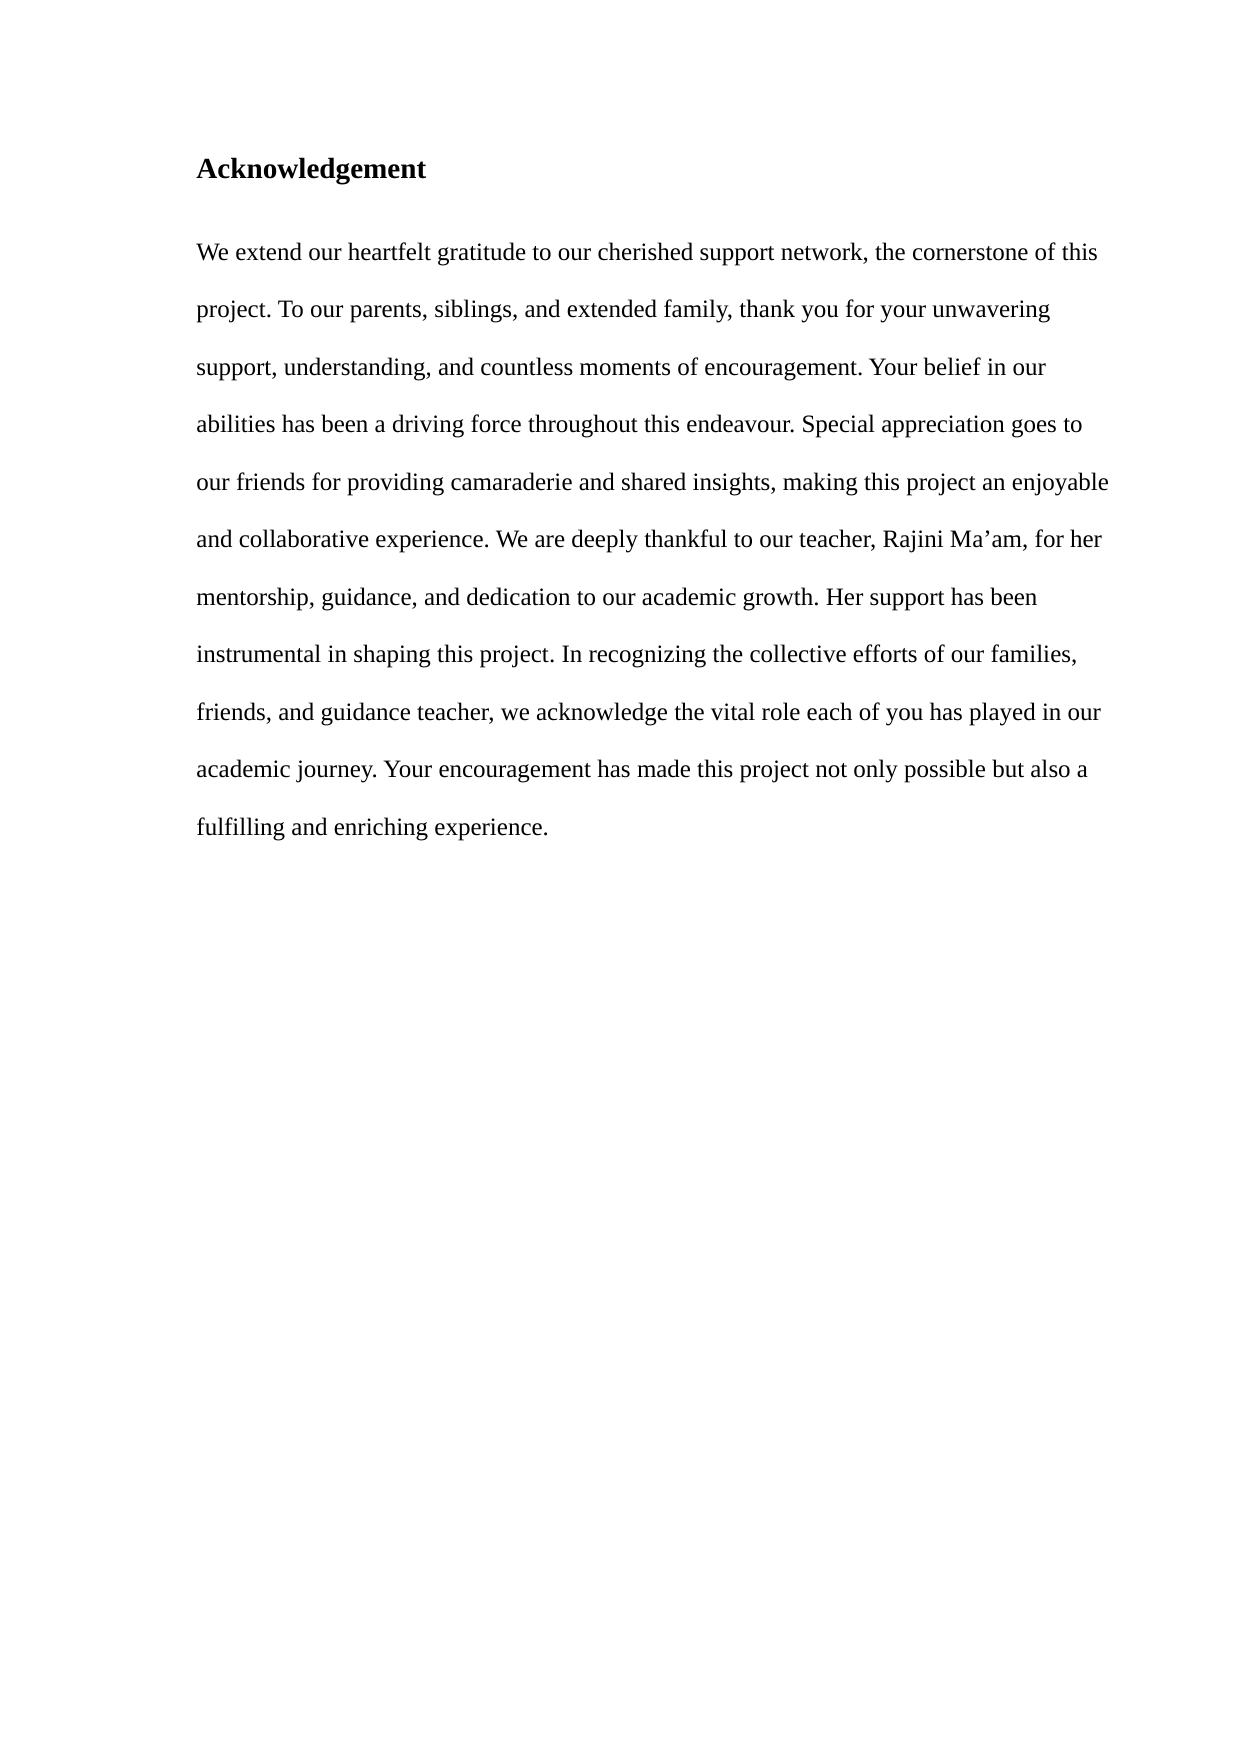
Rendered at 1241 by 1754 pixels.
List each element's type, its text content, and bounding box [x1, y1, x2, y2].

text Acknowledgement [196, 152, 1122, 185]
text We extend our heartfelt gratitude to our cherished support network, the cornerstone of this project. To our parents, siblings, and extended family, thank you for your unwavering support, understanding, and countless moments of encouragement. Your belief in our abilities has been a driving force throughout this endeavour. Special appreciation goes to our friends for providing camaraderie and shared insights, making this project an enjoyable and collaborative experience. We are deeply thankful to our teacher, Rajini Ma’am, for her mentorship, guidance, and dedication to our academic growth. Her support has been instrumental in shaping this project. In recognizing the collective efforts of our families, friends, and guidance teacher, we acknowledge the vital role each of you has played in our academic journey. Your encouragement has made this project not only possible but also a fulfilling and enriching experience. [196, 237, 1122, 840]
